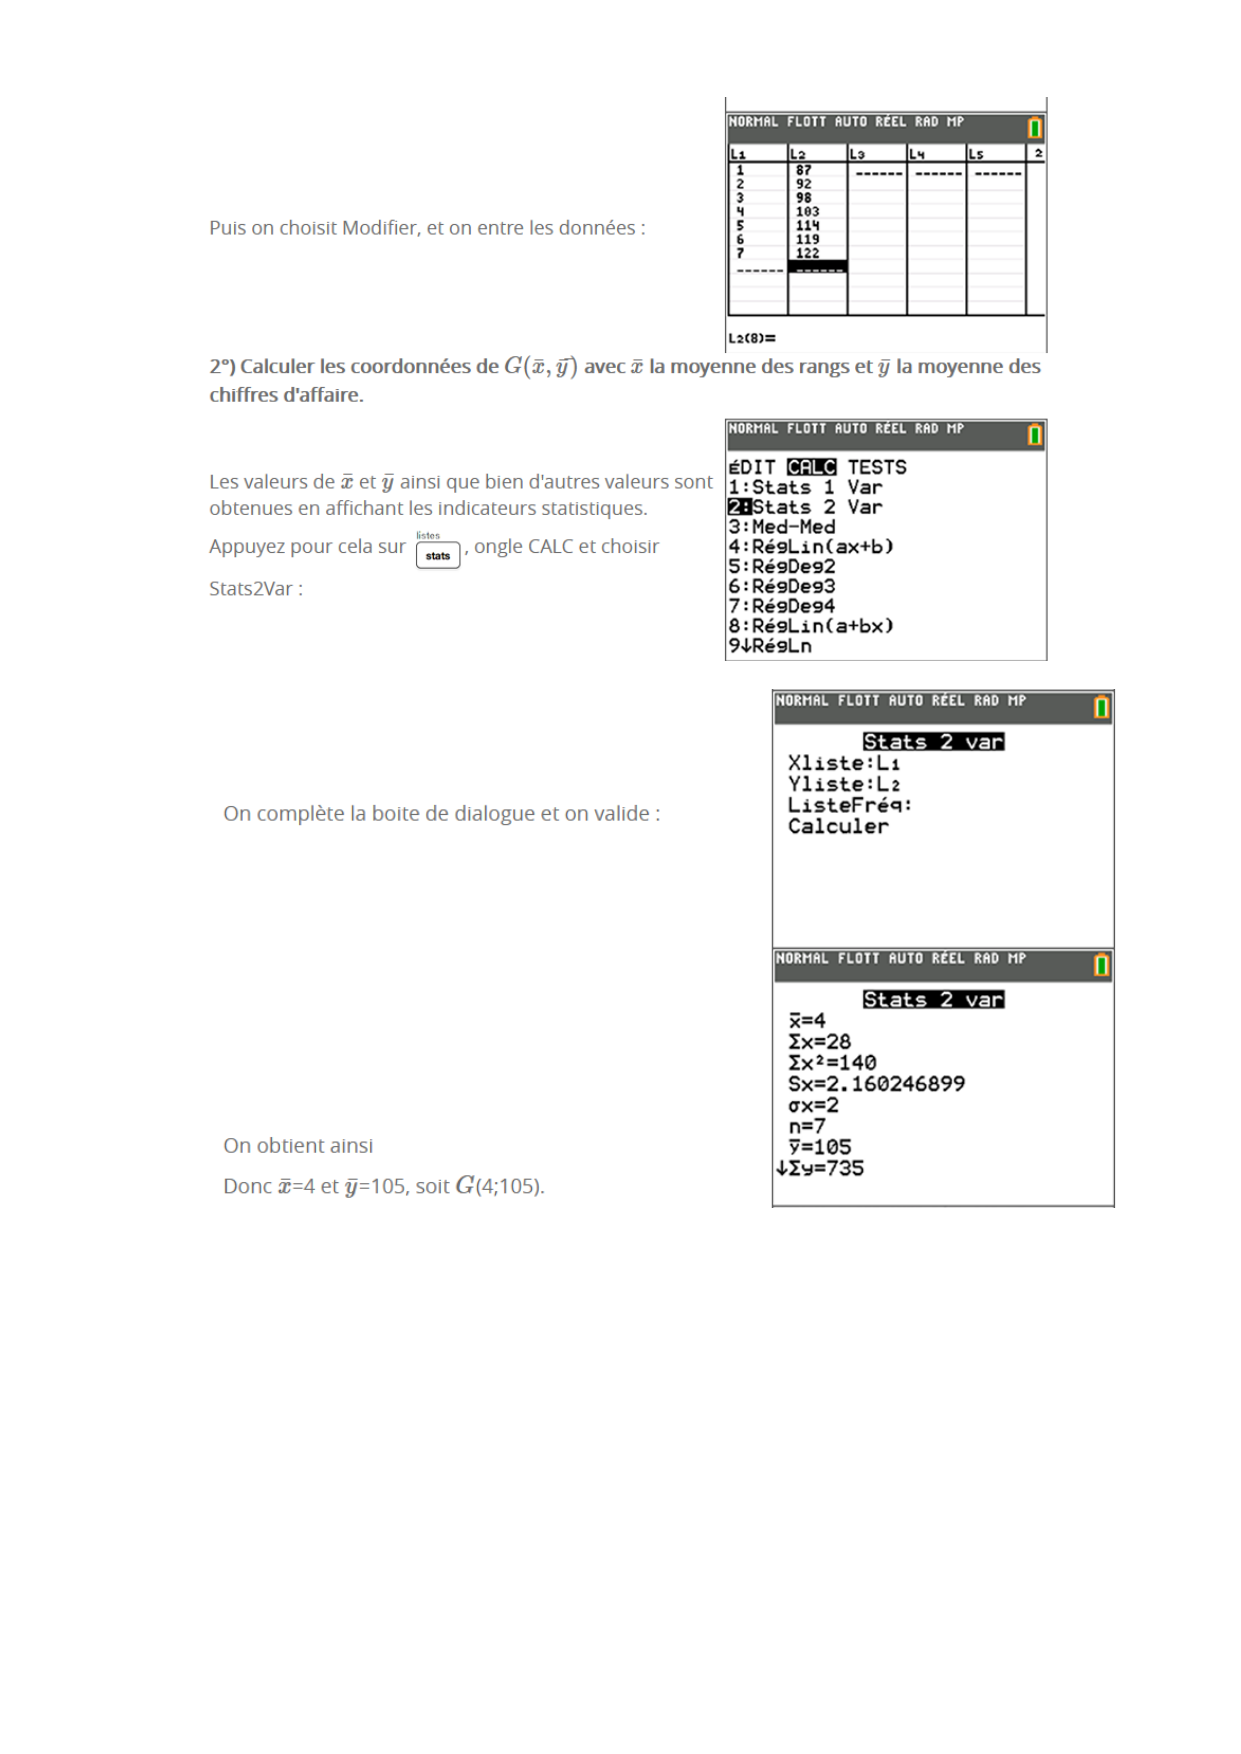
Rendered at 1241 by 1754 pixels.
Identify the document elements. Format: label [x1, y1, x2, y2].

picture [141, 97, 1146, 661]
picture [118, 689, 1123, 1208]
